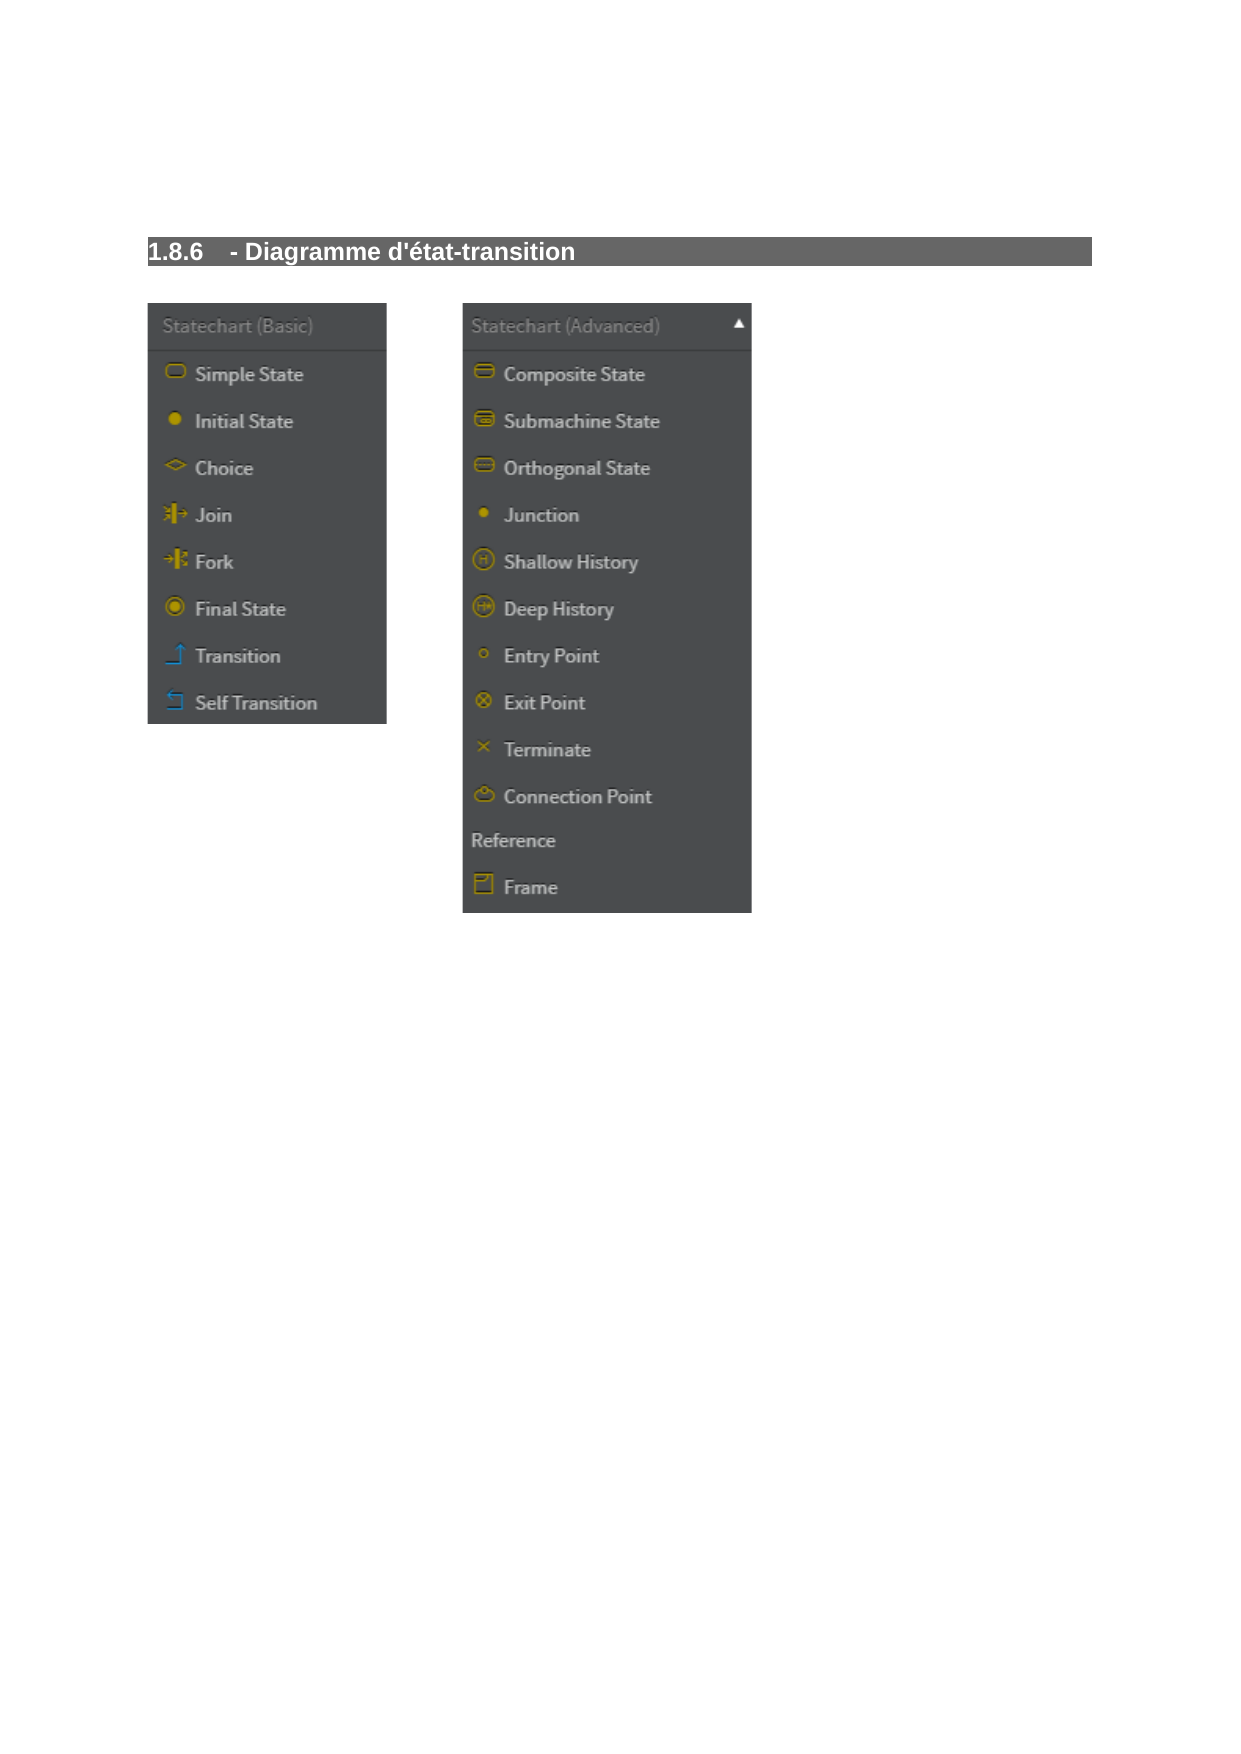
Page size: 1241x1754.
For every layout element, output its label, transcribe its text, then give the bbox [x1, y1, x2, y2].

subtitle - Diagramme d'état-transition [148, 237, 1092, 266]
table_header [778, 304, 1092, 913]
table_header [752, 304, 777, 913]
picture [147, 303, 387, 724]
table_header [148, 304, 462, 913]
picture [462, 303, 752, 913]
